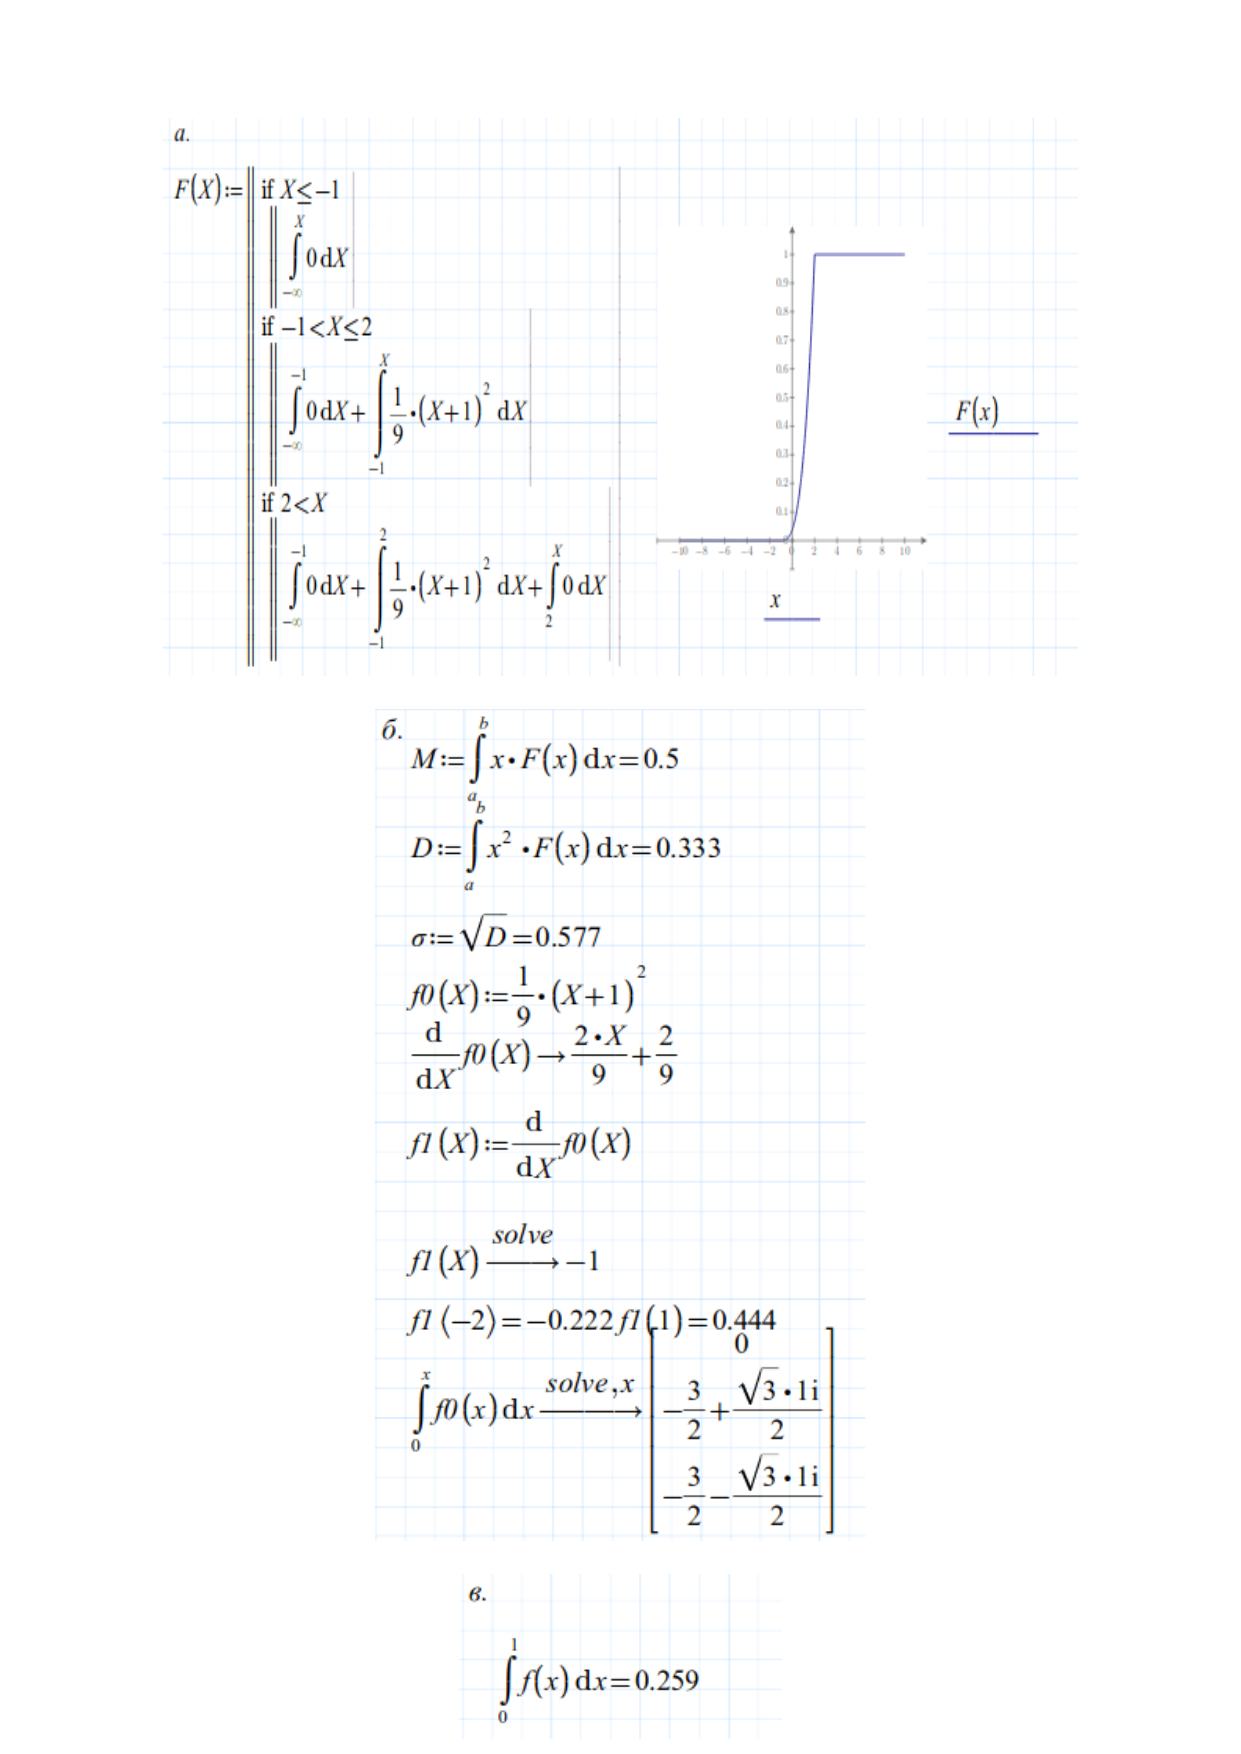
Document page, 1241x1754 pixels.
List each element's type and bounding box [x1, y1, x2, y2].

picture [374, 709, 866, 1541]
picture [162, 118, 1078, 676]
picture [458, 1574, 782, 1739]
